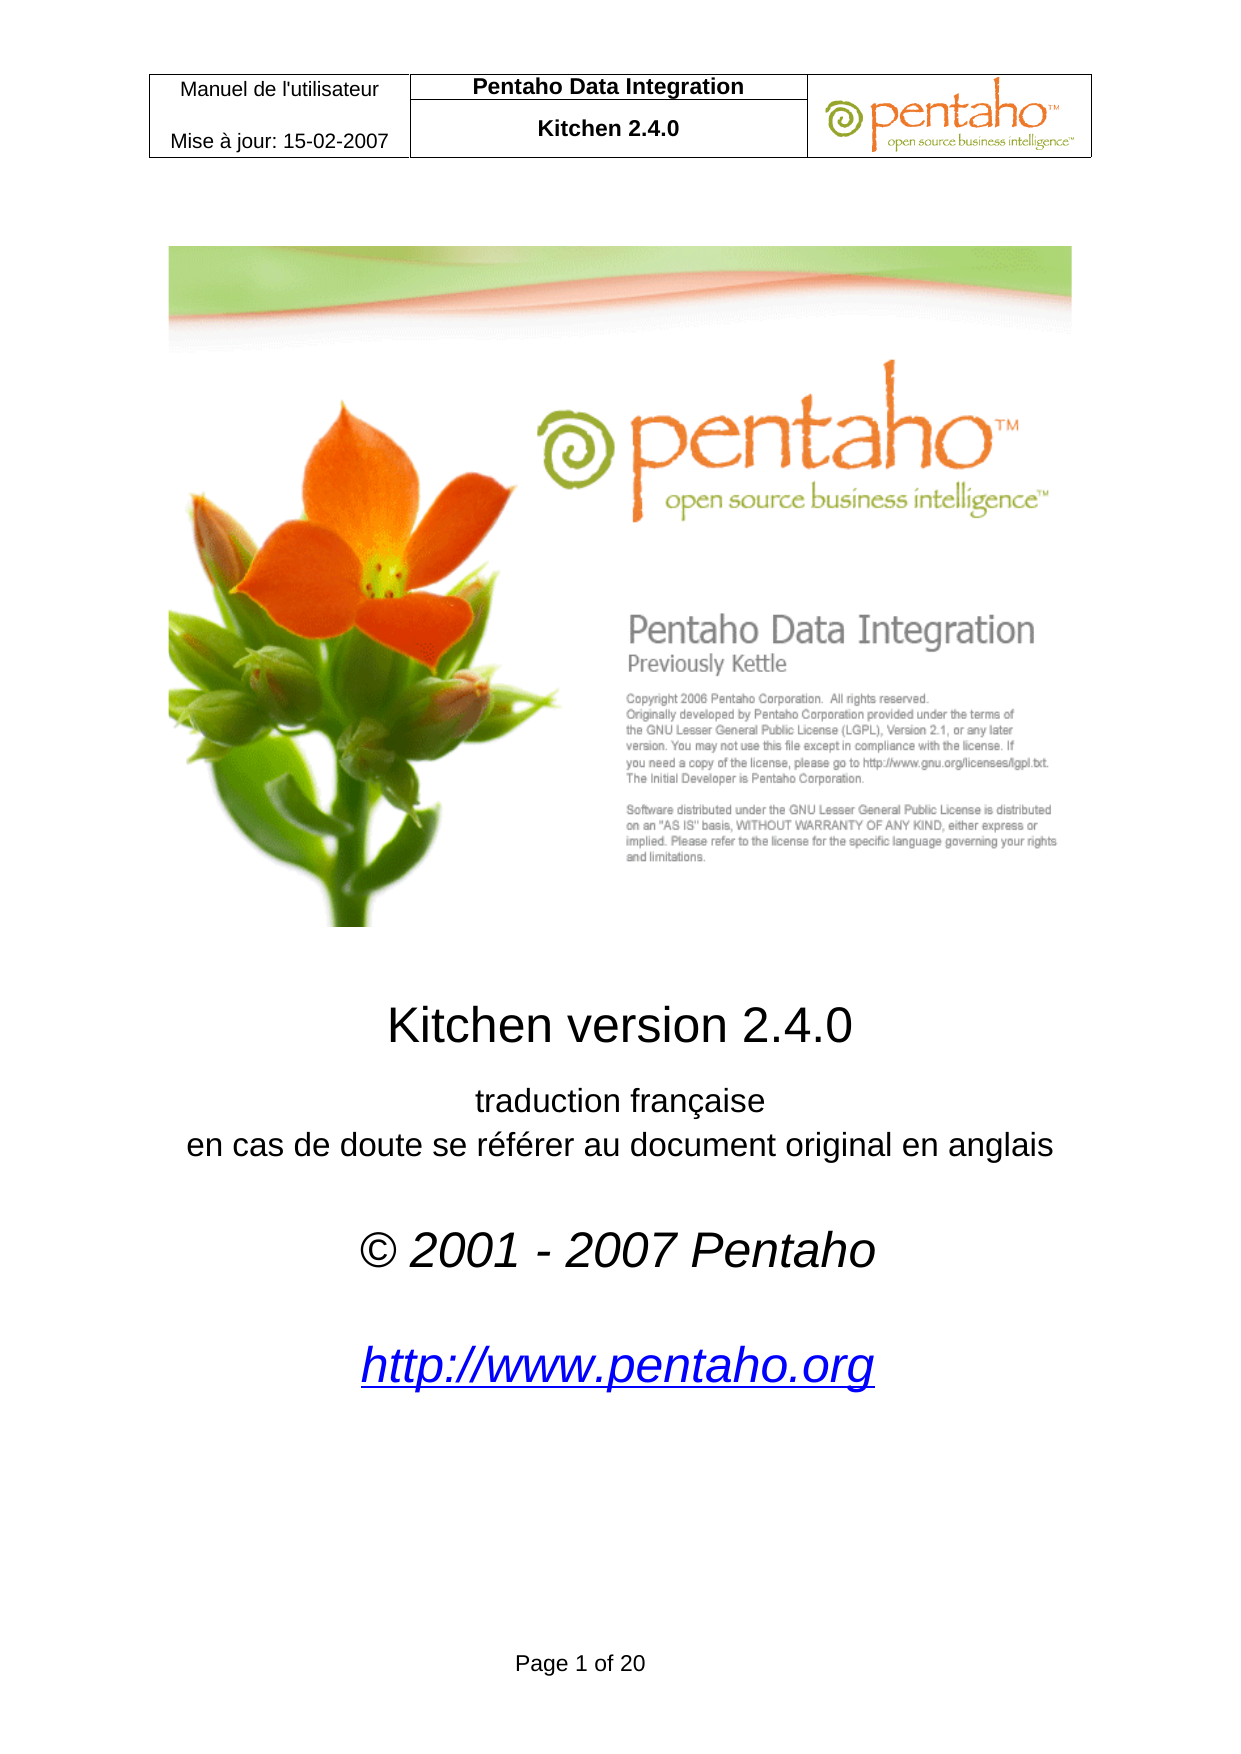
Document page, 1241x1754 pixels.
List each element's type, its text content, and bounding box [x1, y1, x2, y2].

text http://www.pentaho.org [148, 1337, 1092, 1393]
text © 2001 - 2007 Pentaho [148, 1223, 1092, 1278]
picture [168, 246, 1072, 927]
text Kitchen version 2.4.0 [148, 247, 1092, 1053]
text traduction française en cas de doute se référer au document original en anglais [148, 1082, 1092, 1163]
